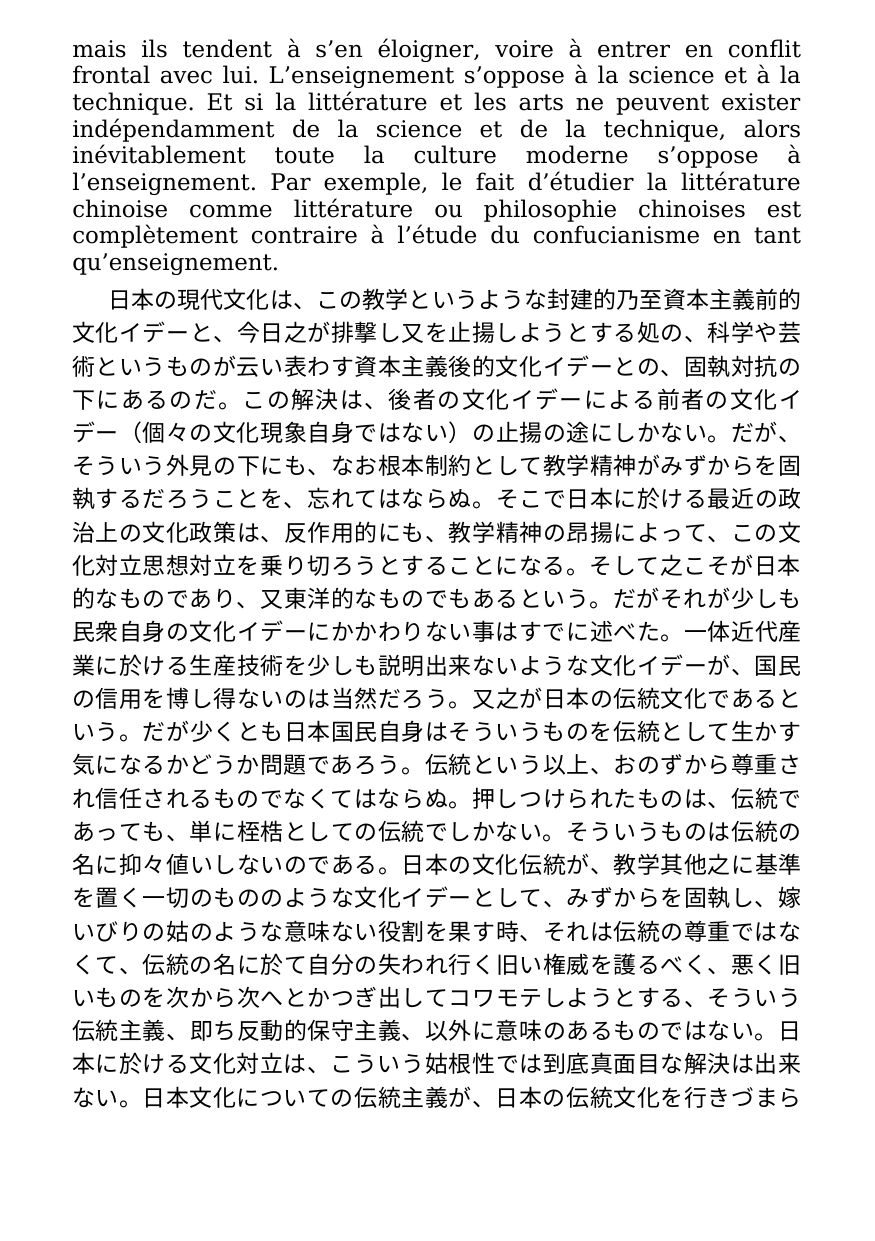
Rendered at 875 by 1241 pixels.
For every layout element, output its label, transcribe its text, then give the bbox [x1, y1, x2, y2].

text mais ils tendent à s’en éloigner, voire à entrer en conflit frontal avec lui. L’enseignement s’oppose à la science et à la technique. Et si la littérature et les arts ne peuvent exister indépendamment de la science et de la technique, alors inévitablement toute la culture moderne s’oppose à l’enseignement. Par exemple, le fait d’étudier la littérature chinoise comme littérature ou philosophie chinoises est complètement contraire à l’étude du confucianisme en tant qu’enseignement. [72, 36, 802, 276]
text 日本の現代文化は、この教学というような封建的乃至資本主義前的文化イデーと、今日之が排撃し又を止揚しようとする処の、科学や芸術というものが云い表わす資本主義後的文化イデーとの、固執対抗の下にあるのだ。この解決は、後者の文化イデーによる前者の文化イデー（個々の文化現象自身ではない）の止揚の途にしかない。だが、そういう外見の下にも、なお根本制約として教学精神がみずからを固執するだろうことを、忘れてはならぬ。そこで日本に於ける最近の政治上の文化政策は、反作用的にも、教学精神の昂揚によって、この文化対立思想対立を乗り切ろうとすることになる。そして之こそが日本的なものであり、又東洋的なものでもあるという。だがそれが少しも民衆自身の文化イデーにかかわりない事はすでに述べた。一体近代産業に於ける生産技術を少しも説明出来ないような文化イデーが、国民の信用を博し得ないのは当然だろう。又之が日本の伝統文化であるという。だが少くとも日本国民自身はそういうものを伝統として生かす気になるかどうか問題であろう。伝統という以上、おのずから尊重され信任されるものでなくてはならぬ。押しつけられたものは、伝統であっても、単に桎梏としての伝統でしかない。そういうものは伝統の名に抑々値いしないのである。日本の文化伝統が、教学其他之に基準を置く一切のもののような文化イデーとして、みずからを固執し、嫁いびりの姑のような意味ない役割を果す時、それは伝統の尊重ではなくて、伝統の名に於て自分の失われ行く旧い権威を護るべく、悪く旧いものを次から次へとかつぎ出してコワモテしようとする、そういう伝統主義、即ち反動的保守主義、以外に意味のあるものではない。日本に於ける文化対立は、こういう姑根性では到底真面目な解決は出来ない。日本文化についての伝統主義が、日本の伝統文化を行きづまら [72, 282, 802, 1113]
